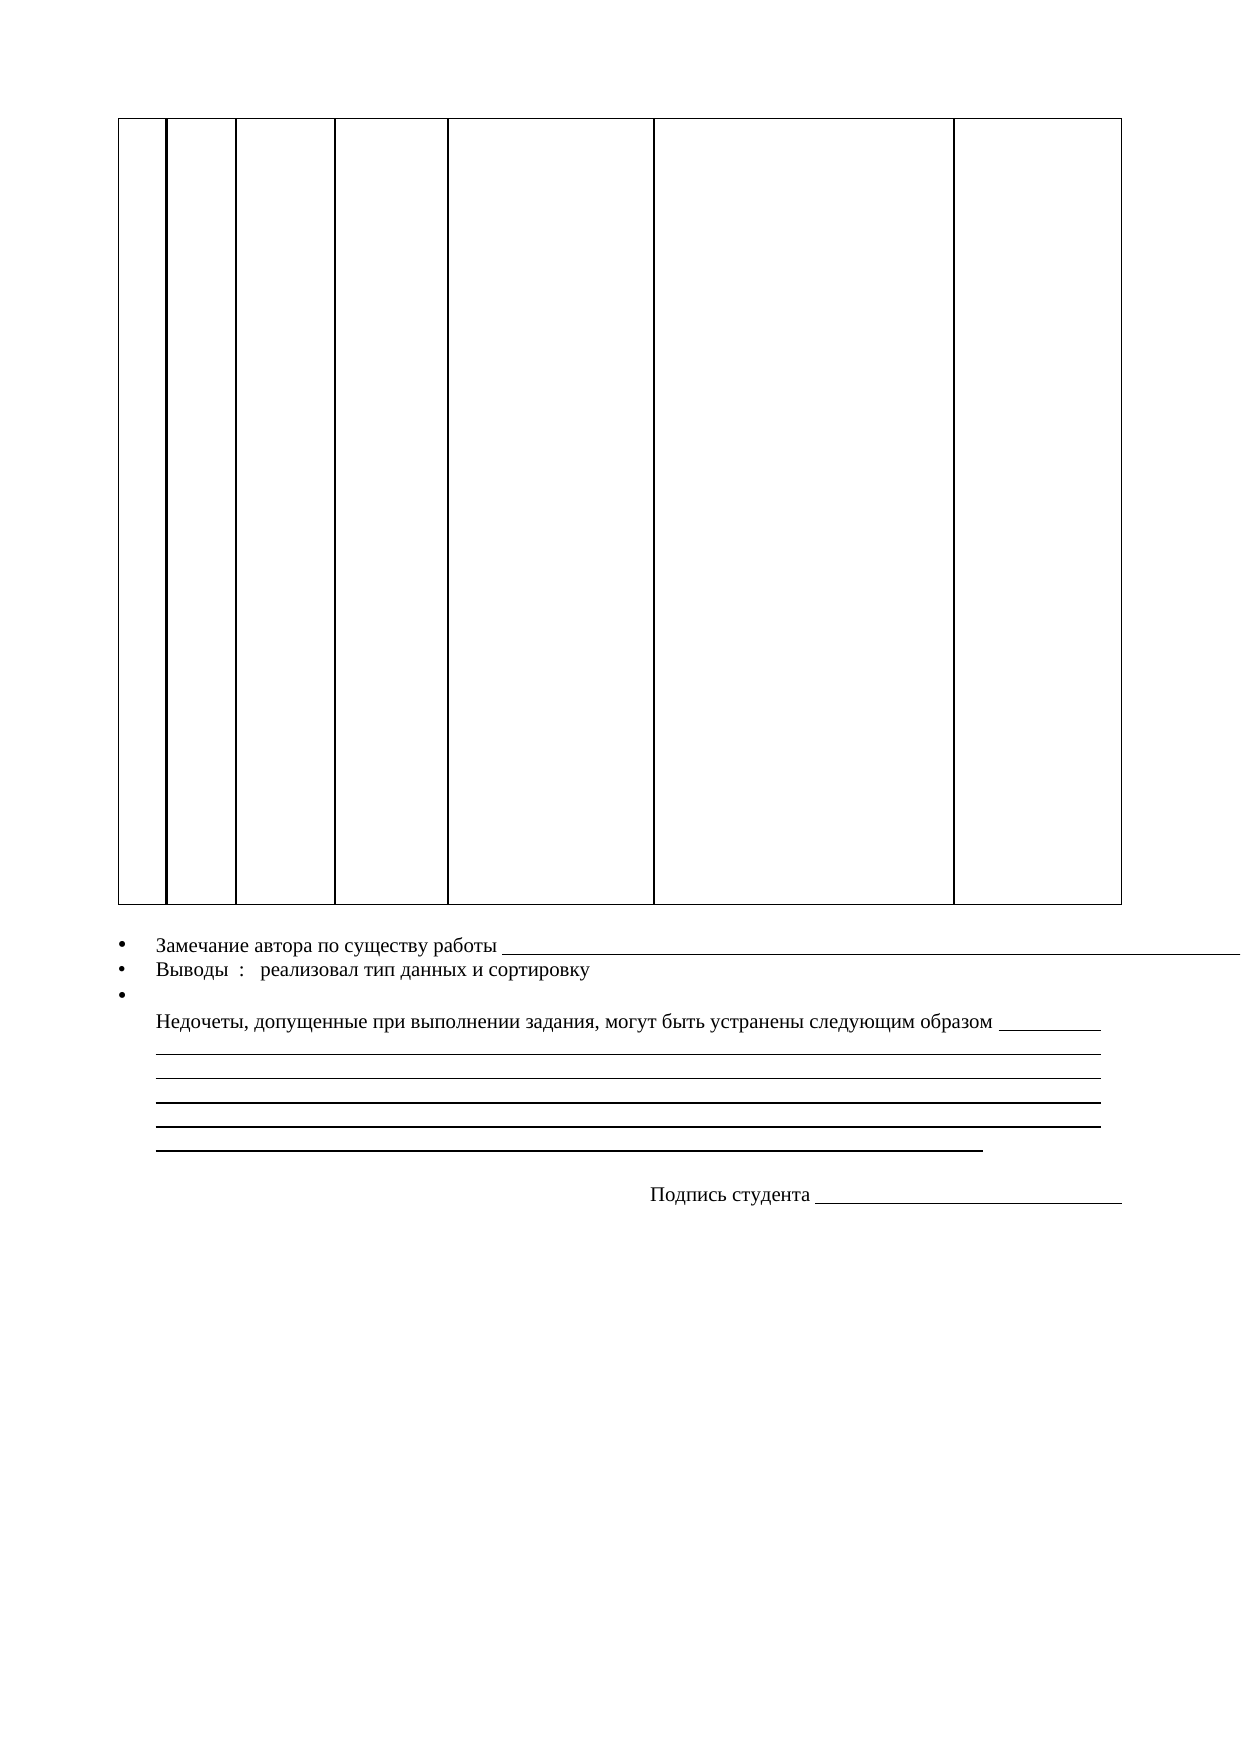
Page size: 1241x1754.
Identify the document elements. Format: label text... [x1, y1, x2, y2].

table_cell [955, 119, 1121, 904]
table_cell [336, 119, 447, 904]
table_cell [237, 119, 334, 904]
table_cell [449, 119, 653, 904]
table_cell [119, 119, 165, 904]
list Замечание автора по существу работы [118, 933, 1122, 957]
table_cell [655, 119, 953, 904]
list Выводы : реализовал тип данных и сортировку [118, 957, 1122, 981]
text Подпись студента [156, 1182, 1122, 1206]
table_cell [168, 119, 235, 904]
text Недочеты, допущенные при выполнении задания, могут быть устранены следующим образом [156, 1009, 1122, 1154]
